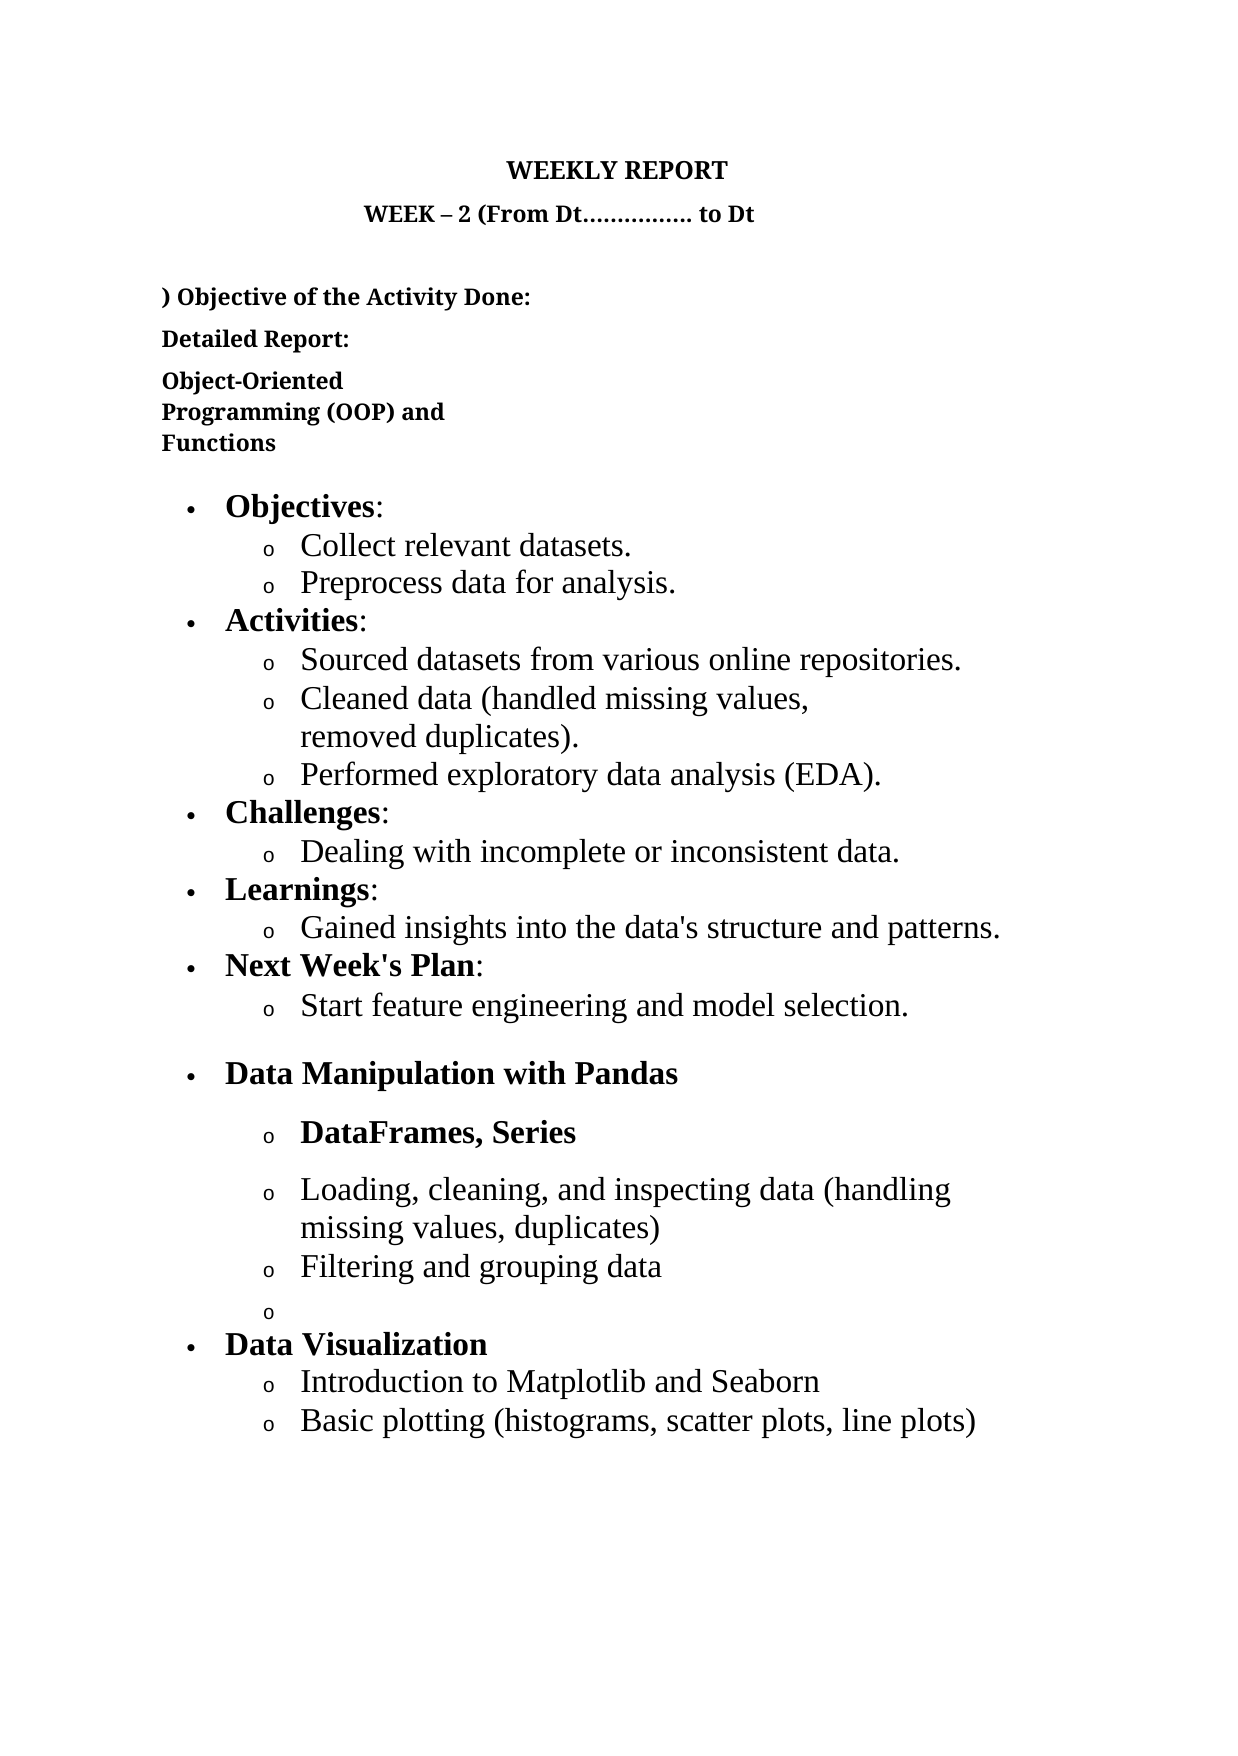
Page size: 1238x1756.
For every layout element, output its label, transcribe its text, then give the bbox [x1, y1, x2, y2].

list Sourced datasets from various online repositories. [262, 640, 1121, 678]
text WEEK – 2 (From Dt………..….. to Dt ) Objective of the Activity Done: [161, 198, 871, 312]
list Basic plotting (histograms, scatter plots, line plots) [262, 1401, 1121, 1439]
list Dealing with incomplete or inconsistent data. [262, 832, 1121, 870]
list DataFrames, Series [262, 1112, 1121, 1151]
list Cleaned data (handled missing values, removed duplicates). [262, 678, 927, 755]
subtitle Learnings: [187, 870, 1121, 908]
list Introduction to Matplotlib and Seaborn [262, 1362, 1121, 1401]
list Performed exploratory data analysis (EDA). [262, 755, 1121, 793]
list Loading, cleaning, and inspecting data (handling missing values, duplicates) [262, 1169, 1059, 1245]
list Preprocess data for analysis. [262, 563, 1121, 601]
text o [263, 1301, 1121, 1324]
subtitle Challenges: [187, 793, 1121, 832]
text Detailed Report: [161, 323, 1121, 354]
list Start feature engineering and model selection. [262, 985, 1121, 1023]
list Filtering and grouping data [262, 1246, 1121, 1284]
subtitle Data Visualization [187, 1324, 1121, 1362]
text Object-Oriented Programming (OOP) and Functions [161, 365, 478, 458]
subtitle Objectives: [187, 486, 1121, 524]
list Collect relevant datasets. [262, 525, 1121, 563]
text WEEKLY REPORT [125, 152, 1109, 186]
subtitle Data Manipulation with Pandas [187, 1053, 1121, 1092]
list Gained insights into the data's structure and patterns. [262, 908, 1121, 946]
subtitle Next Week's Plan: [187, 946, 1121, 984]
subtitle Activities: [187, 601, 1121, 639]
